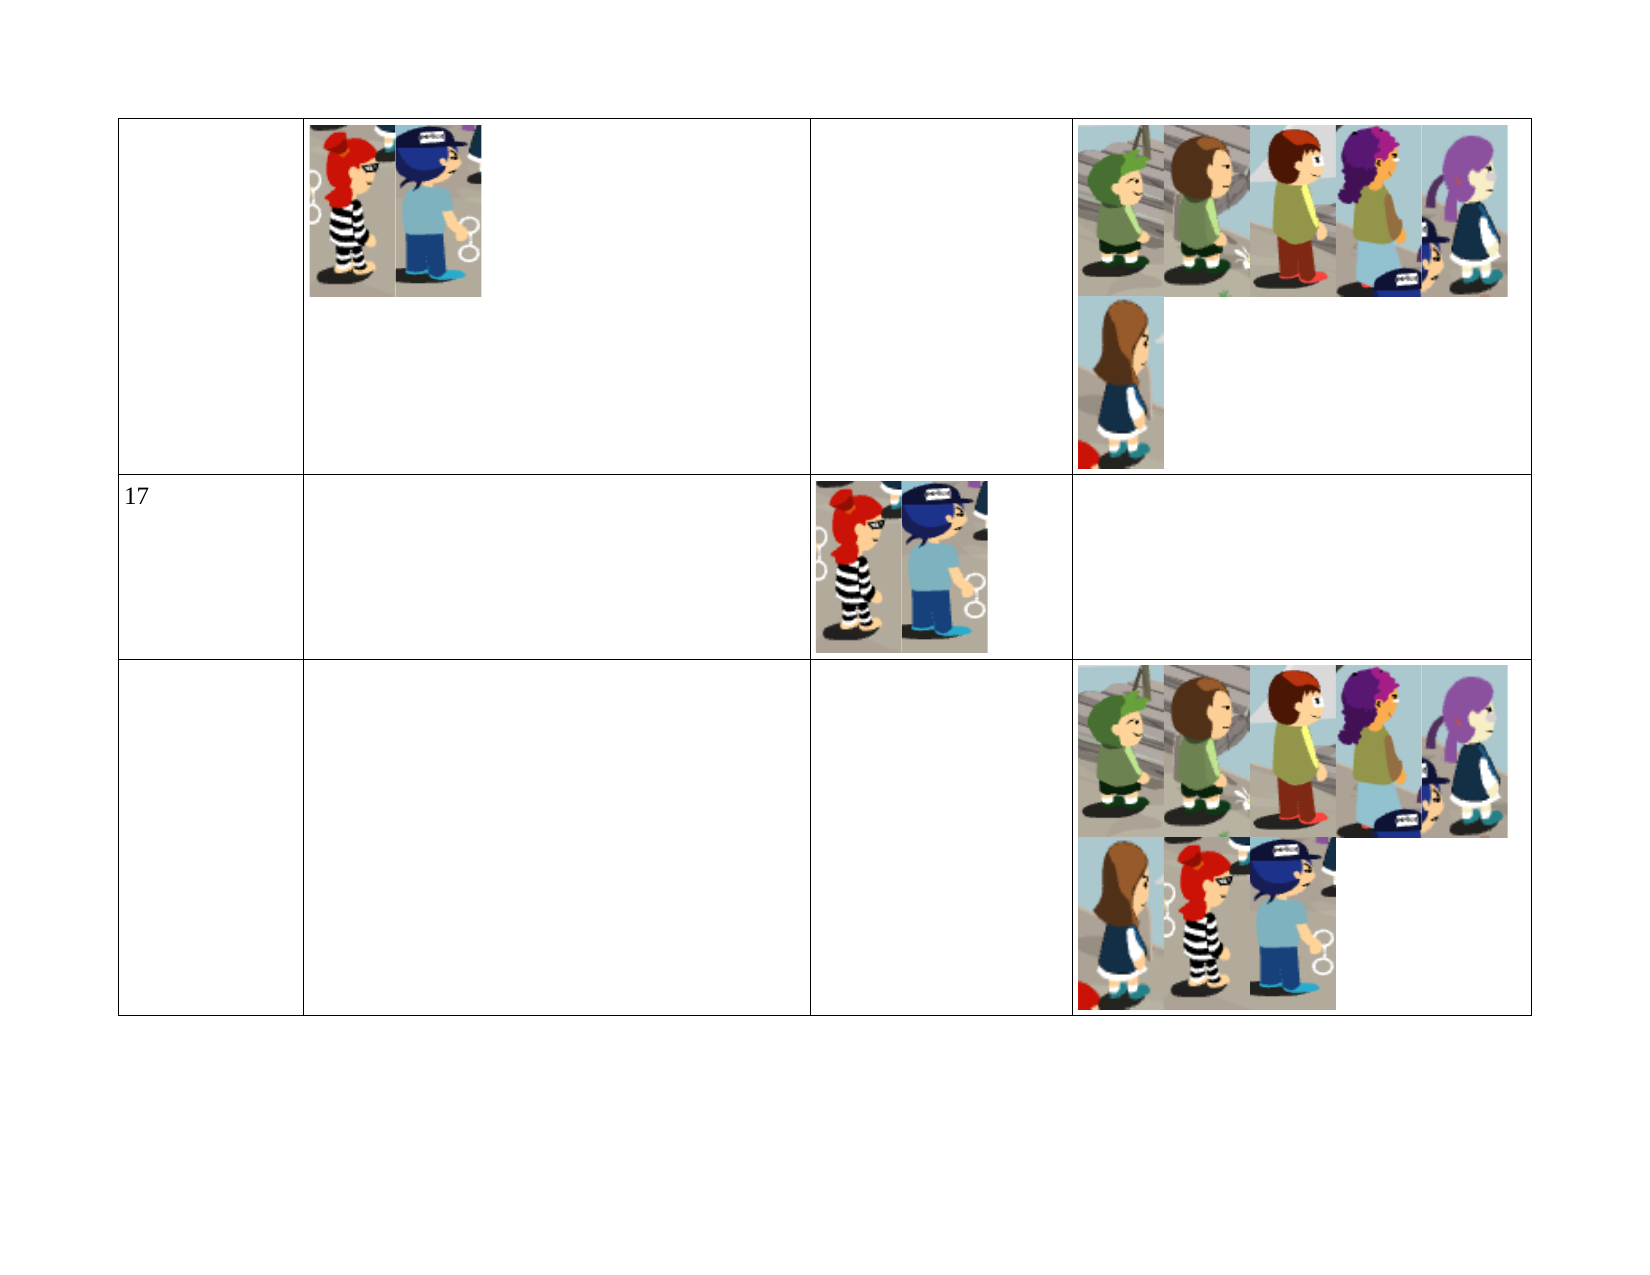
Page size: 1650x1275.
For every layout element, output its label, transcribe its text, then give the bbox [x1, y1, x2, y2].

table_cell [1073, 119, 1531, 474]
table_cell [304, 660, 810, 1015]
table_cell [811, 660, 1072, 1015]
table_cell [119, 660, 303, 1015]
picture [1078, 665, 1508, 1010]
table_cell [811, 119, 1072, 474]
table_cell [304, 119, 810, 474]
picture [1078, 125, 1508, 469]
table_cell [1073, 660, 1531, 1015]
table_cell [119, 119, 303, 474]
picture [309, 125, 482, 297]
picture [815, 481, 988, 653]
table_cell 17 [119, 475, 303, 659]
table_cell [1073, 475, 1531, 659]
table_cell [811, 475, 1072, 659]
table_cell [304, 475, 810, 659]
